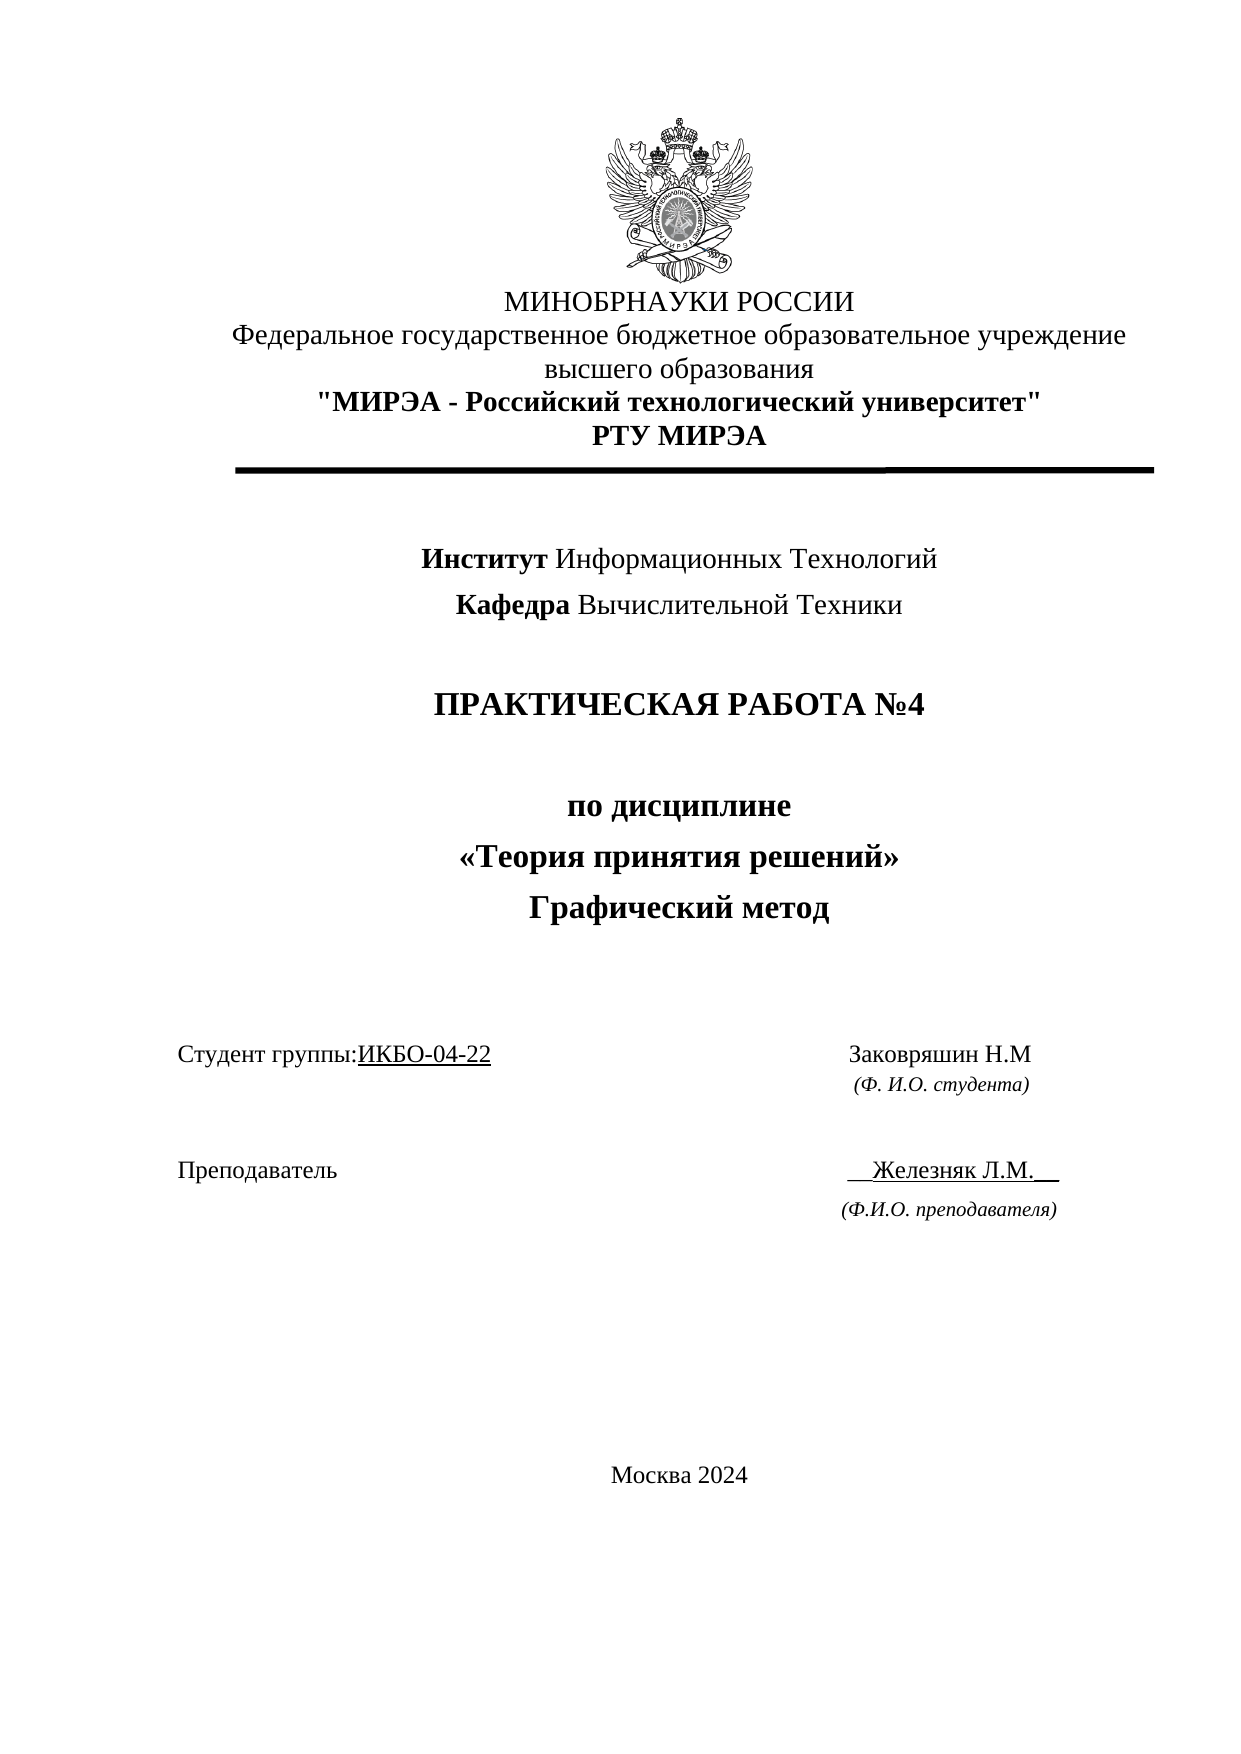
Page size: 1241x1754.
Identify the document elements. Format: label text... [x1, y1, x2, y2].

text Студент группы:ИКБО-04-22 Заковряшин Н.М (Ф. И.О. студента) [177, 1039, 1181, 1097]
text Преподаватель __Железняк Л.М.__ [177, 1156, 1181, 1184]
text Кафедра Вычислительной Техники [177, 587, 1181, 620]
text Москва 2024 [177, 1460, 1181, 1488]
table_cell Федеральное государственное бюджетное образовательное учреждение высшего образования "МИРЭА - Российский технологический университет" РТУ МИРЭА [179, 317, 1179, 541]
text Графический метод [177, 887, 1181, 925]
text по дисциплине [177, 785, 1181, 824]
text ПРАКТИЧЕСКАЯ РАБОТА №4 [177, 684, 1181, 722]
table_header [532, 1326, 856, 1354]
text «Теория принятия решений» [177, 836, 1181, 874]
table_header [856, 1326, 1163, 1354]
text (Ф.И.О. преподавателя) [177, 1197, 1181, 1221]
table_header [166, 1326, 532, 1354]
text Институт Информационных Технологий [177, 541, 1181, 574]
picture [605, 118, 753, 284]
table_header МИНОБРНАУКИ РОССИИ [179, 284, 1179, 317]
